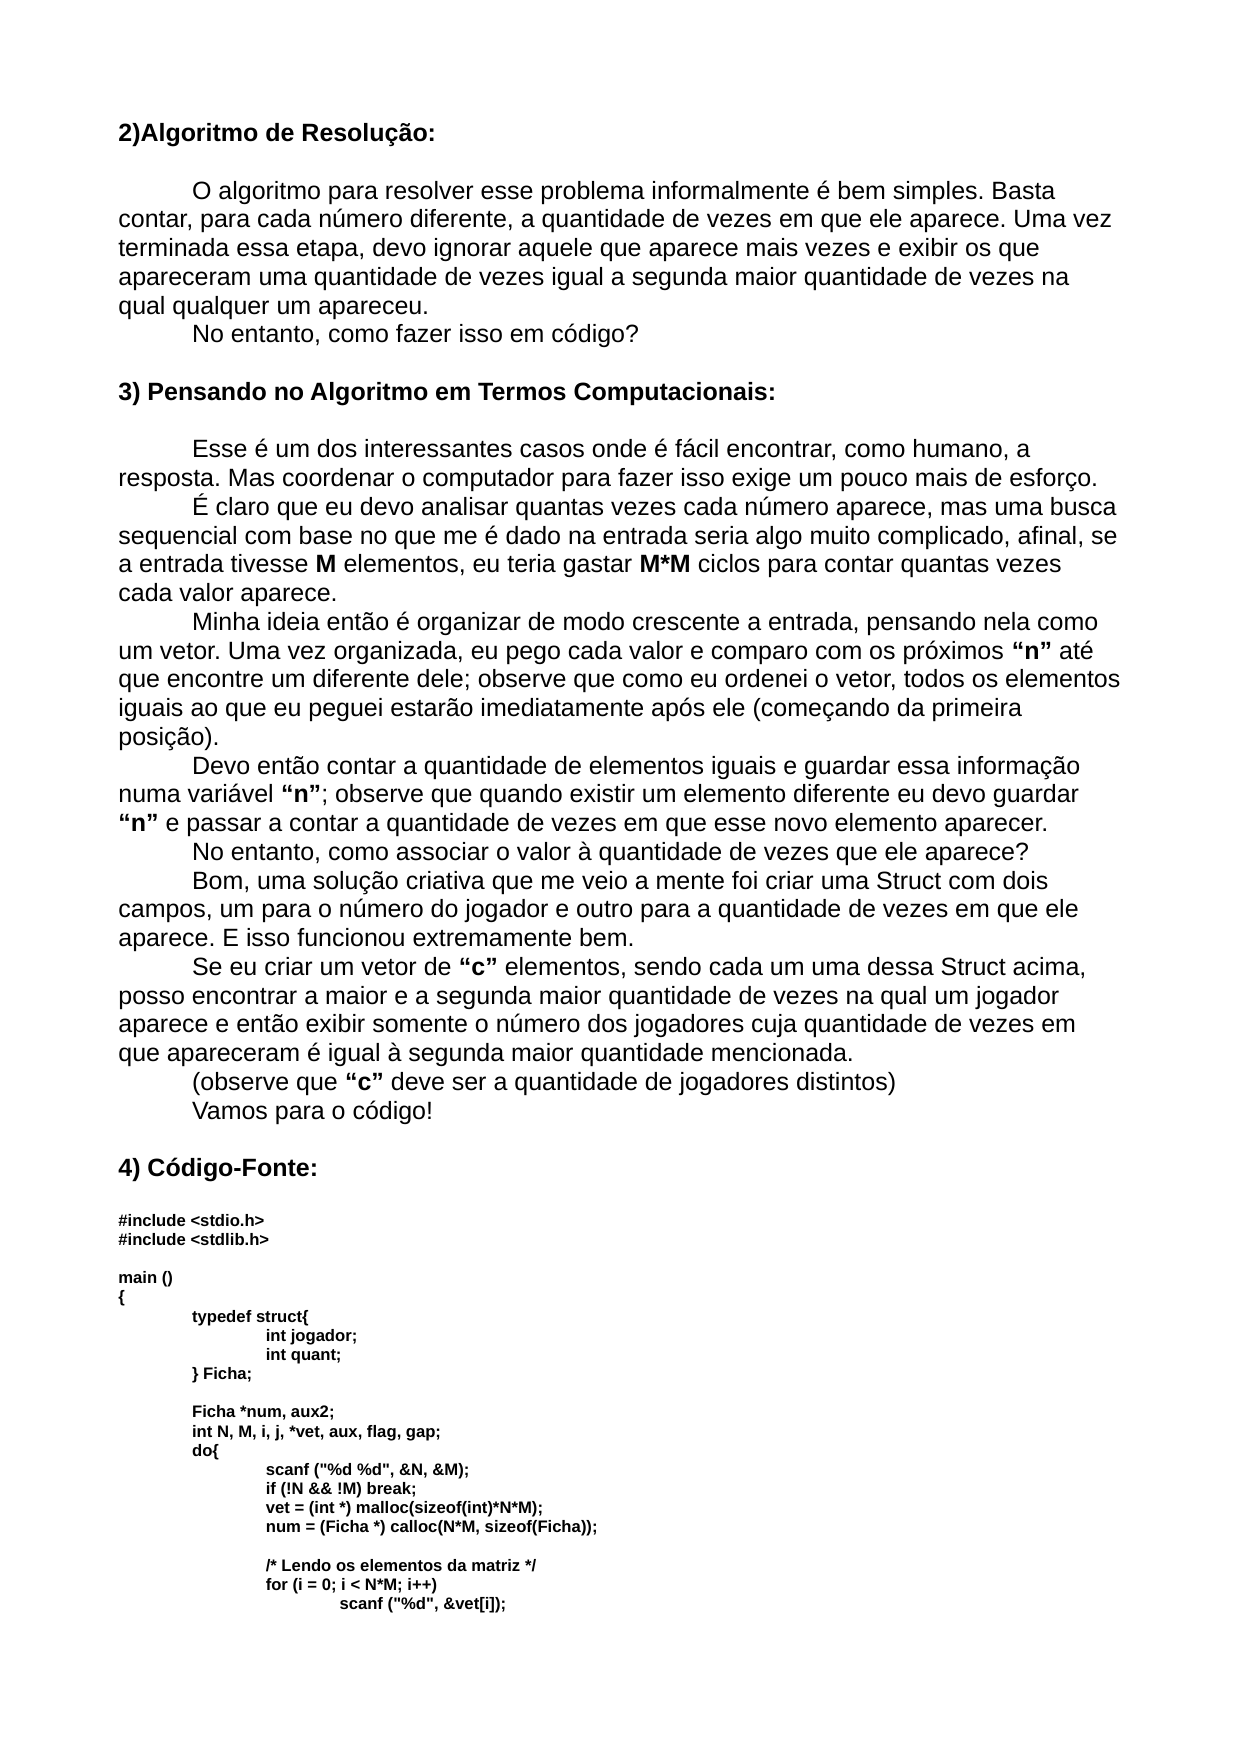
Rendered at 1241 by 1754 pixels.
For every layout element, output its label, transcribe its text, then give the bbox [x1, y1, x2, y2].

text No entanto, como associar o valor à quantidade de vezes que ele aparece? [118, 837, 1122, 866]
text do{ [118, 1441, 1122, 1460]
text scanf ("%d", &vet[i]); [118, 1594, 1122, 1613]
text typedef struct{ [118, 1306, 1122, 1326]
text /* Lendo os elementos da matriz */ [118, 1556, 1122, 1575]
text main () [118, 1268, 1122, 1287]
text int N, M, i, j, *vet, aux, flag, gap; [118, 1421, 1122, 1441]
text int quant; [118, 1345, 1122, 1364]
text Devo então contar a quantidade de elementos iguais e guardar essa informação numa variável “n”; observe que quando existir um elemento diferente eu devo guardar “n” e passar a contar a quantidade de vezes em que esse novo elemento aparecer. [118, 751, 1122, 837]
text Esse é um dos interessantes casos onde é fácil encontrar, como humano, a resposta. Mas coordenar o computador para fazer isso exige um pouco mais de esforço. [118, 434, 1122, 492]
text O algoritmo para resolver esse problema informalmente é bem simples. Basta contar, para cada número diferente, a quantidade de vezes em que ele aparece. Uma vez terminada essa etapa, devo ignorar aquele que aparece mais vezes e exibir os que apareceram uma quantidade de vezes igual a segunda maior quantidade de vezes na qual qualquer um apareceu. [118, 176, 1122, 319]
text #include <stdlib.h> [118, 1230, 1122, 1249]
text #include <stdio.h> [118, 1211, 1122, 1230]
text for (i = 0; i < N*M; i++) [118, 1575, 1122, 1594]
text int jogador; [118, 1326, 1122, 1345]
text Ficha *num, aux2; [118, 1402, 1122, 1421]
text { [118, 1287, 1122, 1306]
text 4) Código-Fonte: [118, 1153, 1122, 1182]
text 3) Pensando no Algoritmo em Termos Computacionais: [118, 377, 1122, 406]
text Se eu criar um vetor de “c” elementos, sendo cada um uma dessa Struct acima, posso encontrar a maior e a segunda maior quantidade de vezes na qual um jogador aparece e então exibir somente o número dos jogadores cuja quantidade de vezes em que apareceram é igual à segunda maior quantidade mencionada. [118, 952, 1122, 1067]
text 2)Algoritmo de Resolução: [118, 118, 1122, 147]
text No entanto, como fazer isso em código? [118, 319, 1122, 348]
text É claro que eu devo analisar quantas vezes cada número aparece, mas uma busca sequencial com base no que me é dado na entrada seria algo muito complicado, afinal, se a entrada tivesse M elementos, eu teria gastar M*M ciclos para contar quantas vezes cada valor aparece. [118, 492, 1122, 607]
text } Ficha; [118, 1364, 1122, 1383]
text Vamos para o código! [118, 1096, 1122, 1124]
text vet = (int *) malloc(sizeof(int)*N*M); [118, 1498, 1122, 1517]
text Minha ideia então é organizar de modo crescente a entrada, pensando nela como um vetor. Uma vez organizada, eu pego cada valor e comparo com os próximos “n” até que encontre um diferente dele; observe que como eu ordenei o vetor, todos os elementos iguais ao que eu peguei estarão imediatamente após ele (começando da primeira posição). [118, 607, 1122, 751]
text if (!N && !M) break; [118, 1479, 1122, 1498]
text Bom, uma solução criativa que me veio a mente foi criar uma Struct com dois campos, um para o número do jogador e outro para a quantidade de vezes em que ele aparece. E isso funcionou extremamente bem. [118, 866, 1122, 952]
text num = (Ficha *) calloc(N*M, sizeof(Ficha)); [118, 1517, 1122, 1536]
text scanf ("%d %d", &N, &M); [118, 1460, 1122, 1479]
text (observe que “c” deve ser a quantidade de jogadores distintos) [118, 1067, 1122, 1096]
